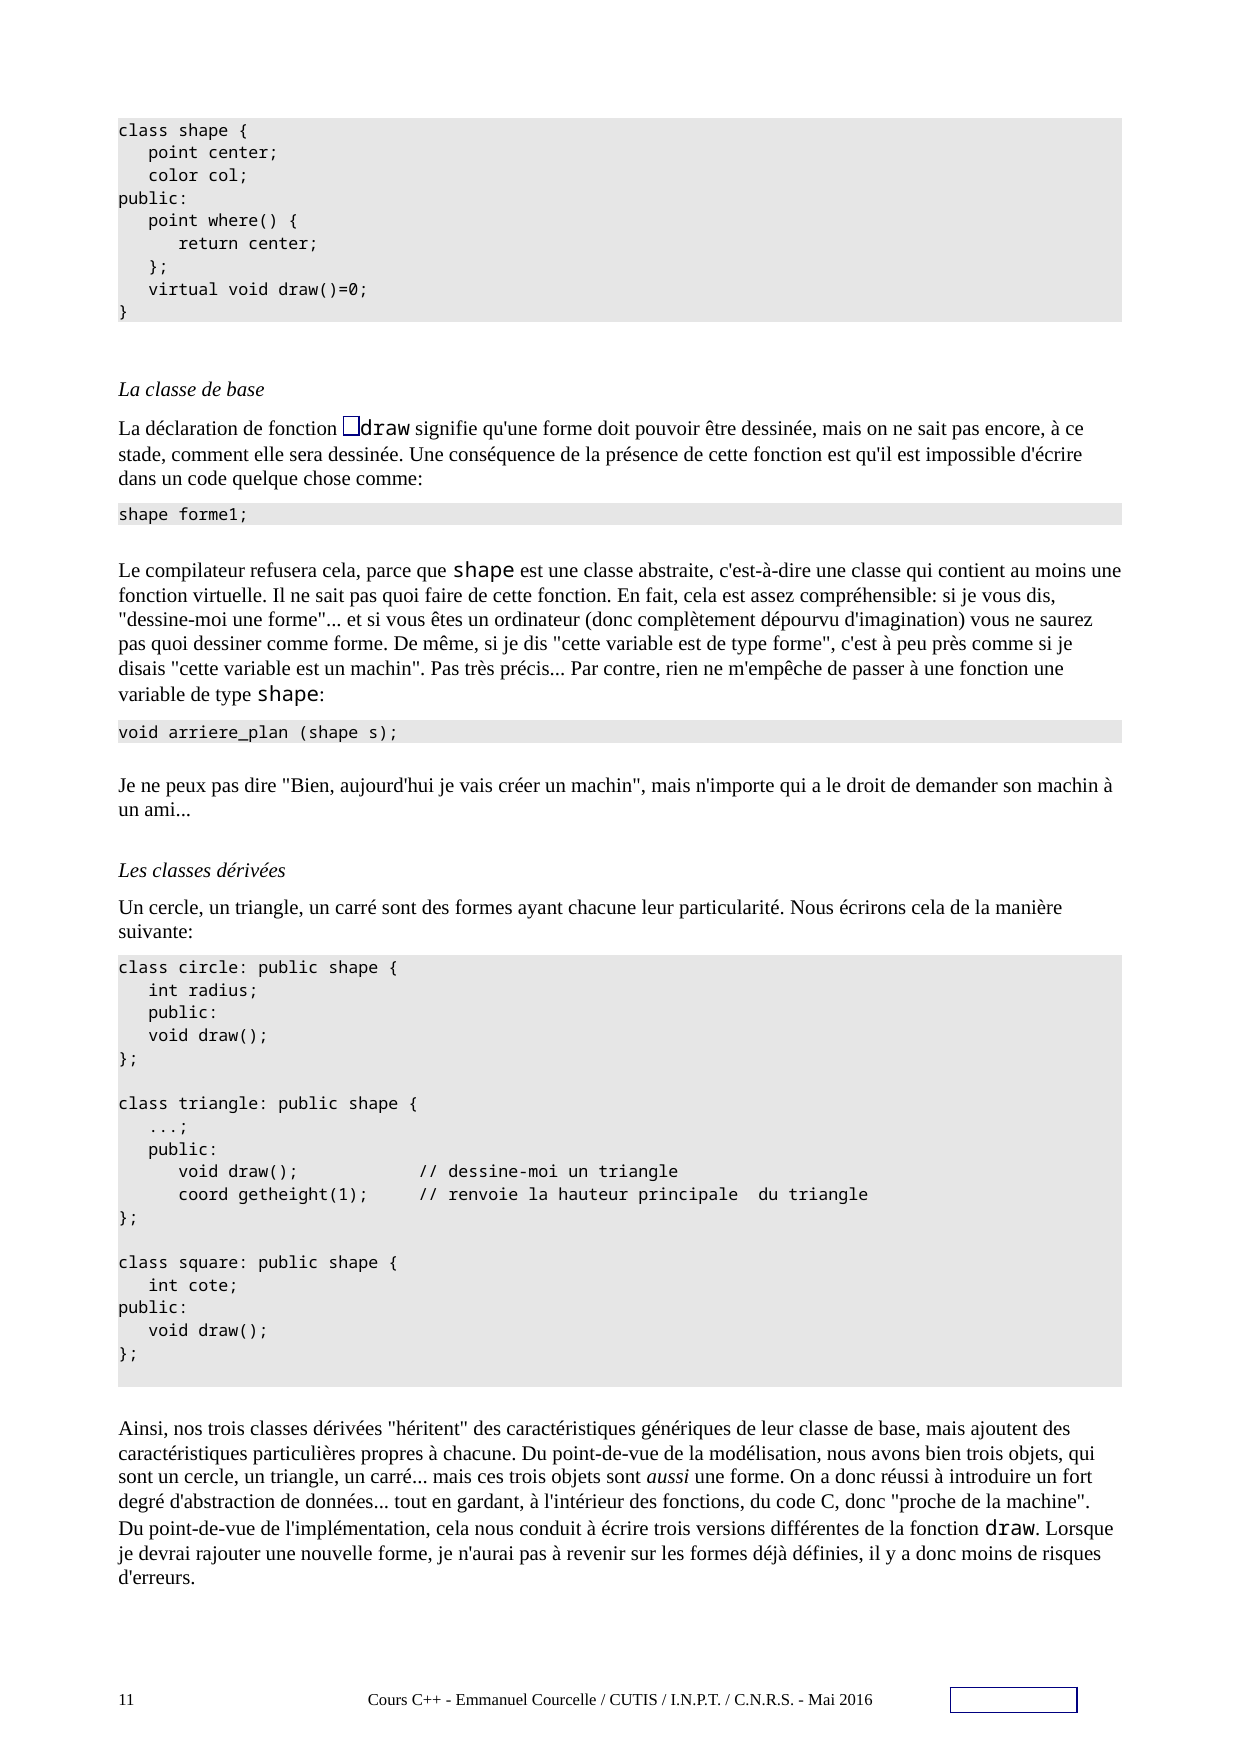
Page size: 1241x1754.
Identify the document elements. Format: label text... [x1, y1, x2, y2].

subtitle Les classes dérivées [118, 858, 1122, 882]
text class triangle: public shape { [118, 1092, 1122, 1114]
text Le compilateur refusera cela, parce que shape est une classe abstraite, c'est-à-dire une classe qui contient au moins une fonction virtuelle. Il ne sait pas quoi faire de cette fonction. En fait, cela est assez compréhensible: si je vous dis, "dessine-moi une forme"... et si vous êtes un ordinateur (donc complètement dépourvu d'imagination) vous ne saurez pas quoi dessiner comme forme. De même, si je dis "cette variable est de type forme", c'est à peu près comme si je disais "cette variable est un machin". Pas très précis... Par contre, rien ne m'empêche de passer à une fonction une variable de type shape: [118, 555, 1122, 708]
text void draw(); [118, 1319, 1122, 1341]
text class circle: public shape { [118, 955, 1122, 978]
text Ainsi, nos trois classes dérivées "héritent" des caractéristiques génériques de leur classe de base, mais ajoutent des caractéristiques particulières propres à chacune. Du point-de-vue de la modélisation, nous avons bien trois objets, qui sont un cercle, un triangle, un carré... mais ces trois objets sont aussi une forme. On a donc réussi à introduire un fort degré d'abstraction de données... tout en gardant, à l'intérieur des fonctions, du code C, donc "proche de la machine". Du point-de-vue de l'implémentation, cela nous conduit à écrire trois versions différentes de la fonction draw. Lorsque je devrai rajouter une nouvelle forme, je n'aurai pas à revenir sur les formes déjà définies, il y a donc moins de risques d'erreurs. [118, 1416, 1122, 1589]
text public: [118, 1137, 1122, 1160]
text coord getheight(1); // renvoie la hauteur principale du triangle [118, 1182, 1122, 1205]
text shape forme1; [118, 503, 1122, 525]
text Je ne peux pas dire "Bien, aujourd'hui je vais créer un machin", mais n'importe qui a le droit de demander son machin à un ami... [118, 773, 1122, 821]
text int radius; [118, 978, 1122, 1001]
text public: [118, 186, 1122, 209]
text int cote; [118, 1273, 1122, 1296]
text class square: public shape { [118, 1251, 1122, 1273]
text Un cercle, un triangle, un carré sont des formes ayant chacune leur particularité. Nous écrirons cela de la manière suivante: [118, 895, 1122, 943]
text }; [118, 254, 1122, 277]
text public: [118, 1001, 1122, 1023]
text void arriere_plan (shape s); [118, 720, 1122, 743]
text point center; [118, 141, 1122, 163]
text point where() { [118, 209, 1122, 232]
text ...; [118, 1114, 1122, 1137]
text color col; [118, 163, 1122, 186]
text } [118, 300, 1122, 322]
subtitle La classe de base [118, 377, 1122, 401]
text }; [118, 1341, 1122, 1364]
text }; [118, 1046, 1122, 1069]
text return center; [118, 232, 1122, 254]
text class shape { [118, 118, 1122, 141]
text La déclaration de fonction draw signifie qu'une forme doit pouvoir être dessinée, mais on ne sait pas encore, à ce stade, comment elle sera dessinée. Une conséquence de la présence de cette fonction est qu'il est impossible d'écrire dans un code quelque chose comme: [118, 413, 1122, 490]
text public: [118, 1296, 1122, 1319]
text virtual void draw()=0; [118, 277, 1122, 300]
text void draw(); [118, 1023, 1122, 1046]
text }; [118, 1205, 1122, 1228]
text void draw(); // dessine-moi un triangle [118, 1160, 1122, 1182]
